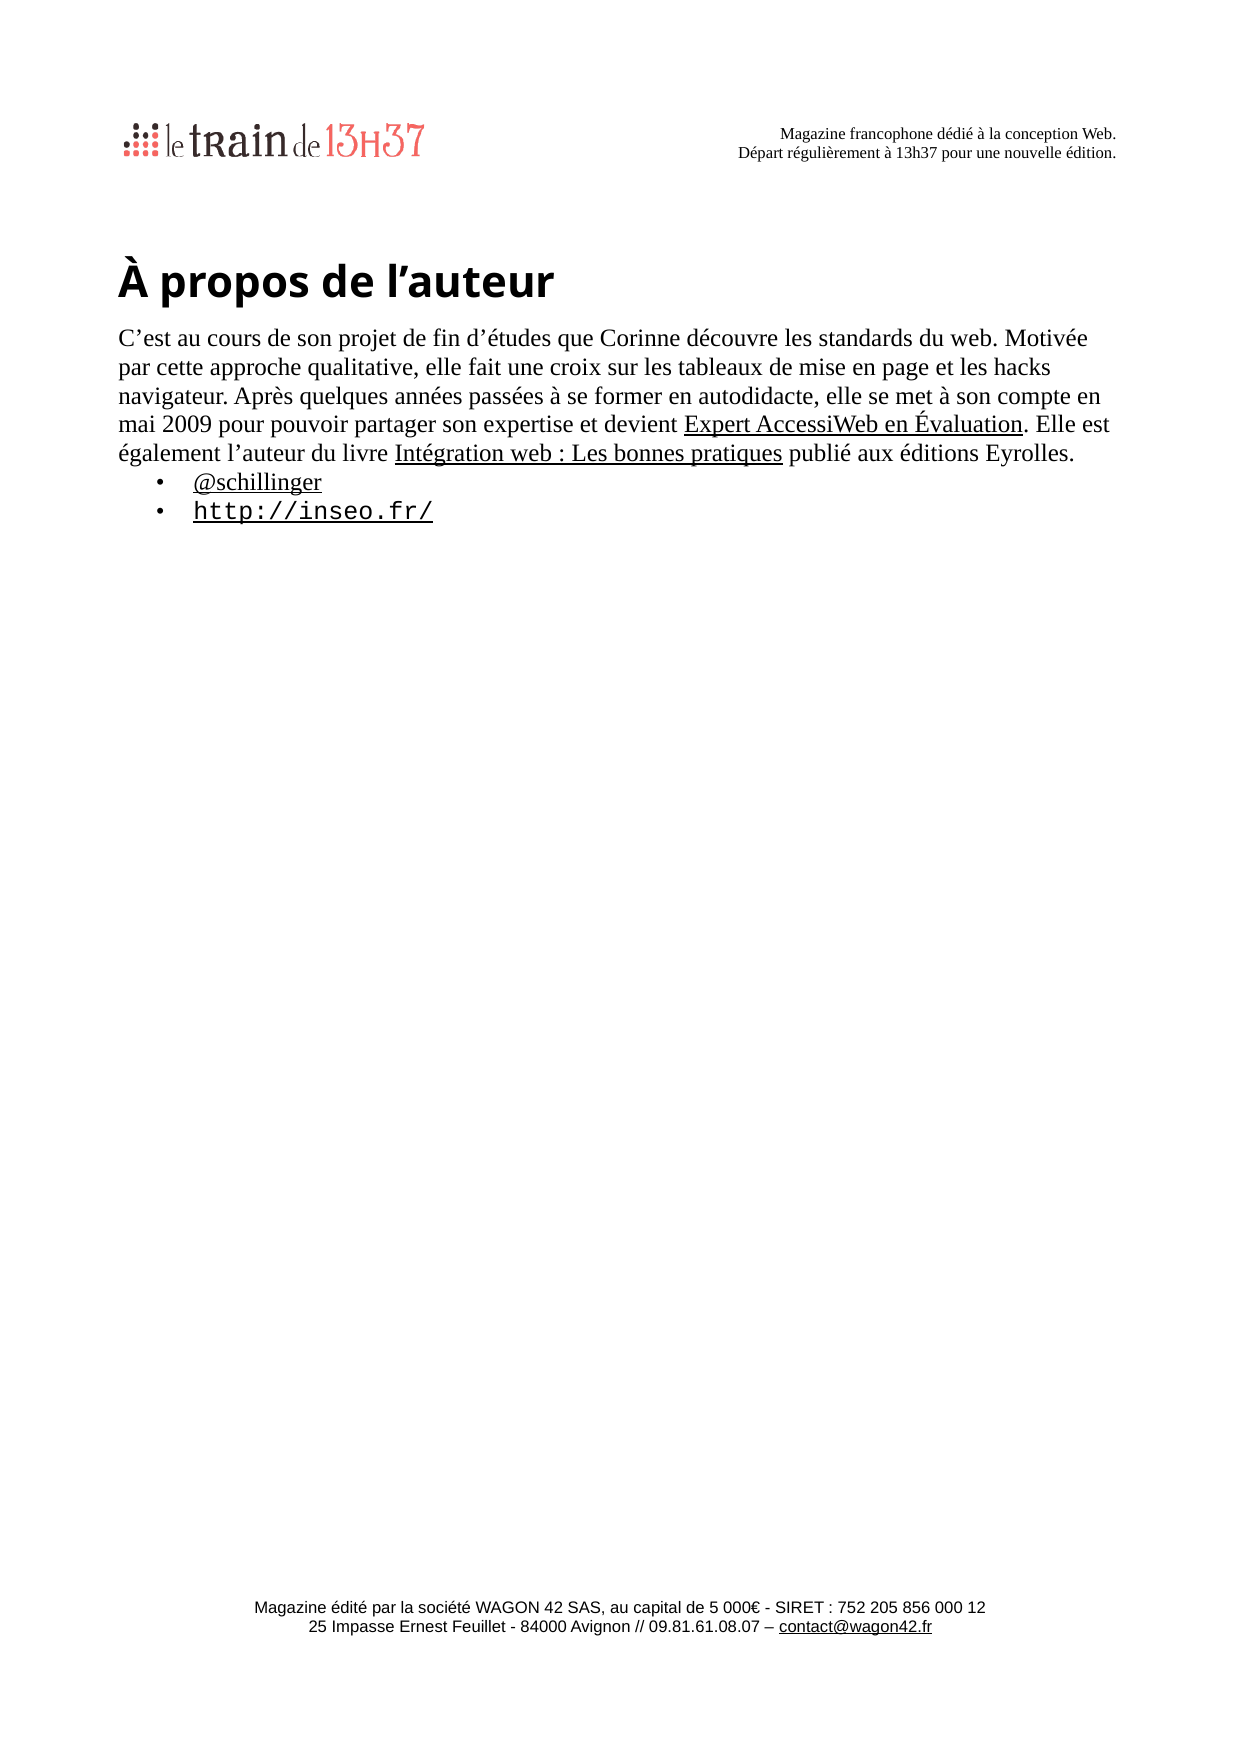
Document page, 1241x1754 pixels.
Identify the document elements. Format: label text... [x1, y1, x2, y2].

subtitle À propos de l’auteur [118, 251, 1122, 311]
list @schillinger [156, 467, 1122, 496]
text C’est au cours de son projet de fin d’études que Corinne découvre les standards du web. Motivée par cette approche qualitative, elle fait une croix sur les tableaux de mise en page et les hacks navigateur. Après quelques années passées à se former en autodidacte, elle se met à son compte en mai 2009 pour pouvoir partager son expertise et devient Expert AccessiWeb en Évaluation. Elle est également l’auteur du livre Intégration web : Les bonnes pratiques publié aux éditions Eyrolles. [118, 323, 1122, 467]
list http://inseo.fr/ [156, 496, 1122, 527]
picture [123, 123, 425, 157]
